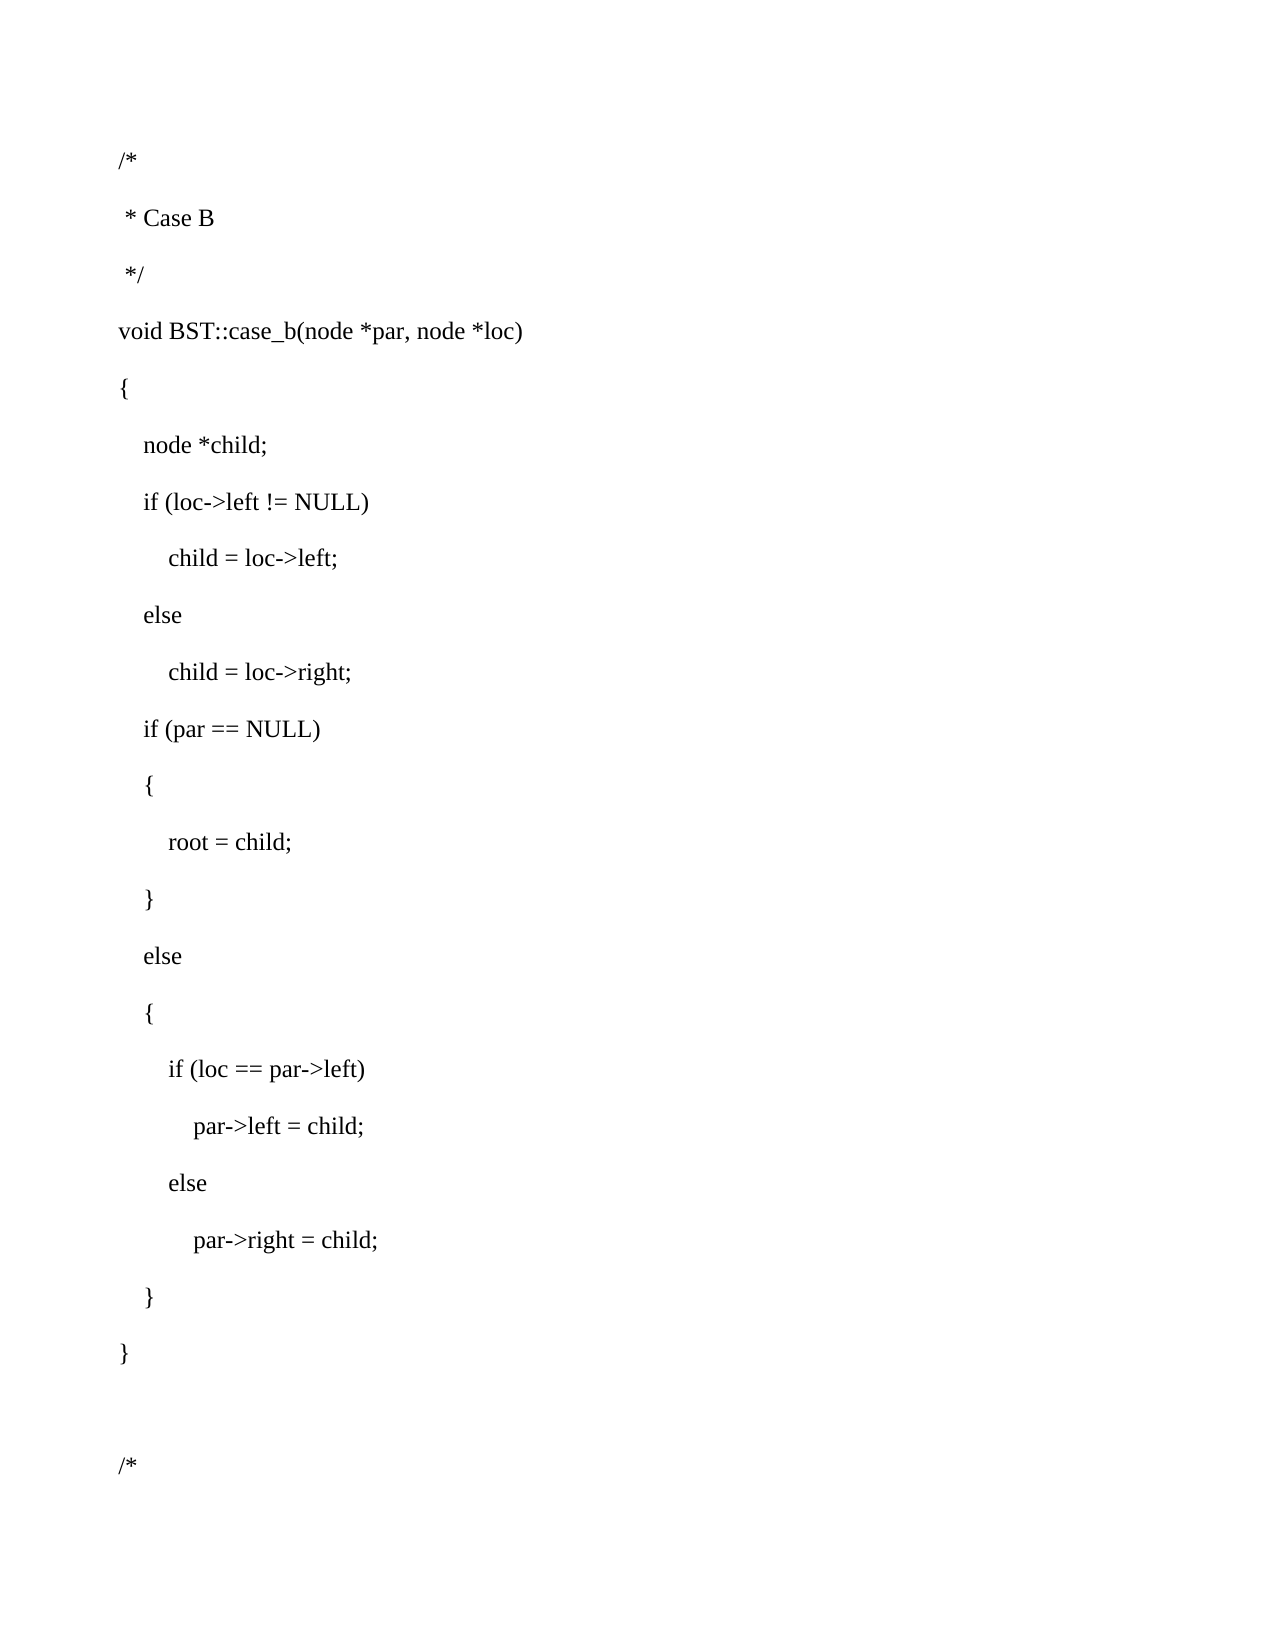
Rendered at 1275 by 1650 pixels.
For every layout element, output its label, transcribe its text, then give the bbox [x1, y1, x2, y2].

text if (loc == par->left) [118, 1054, 1157, 1083]
text root = child; [118, 827, 1157, 856]
text child = loc->left; [118, 543, 1157, 572]
text { [118, 771, 1157, 799]
text * Case B [118, 203, 1157, 232]
text { [118, 373, 1157, 402]
text else [118, 1168, 1157, 1197]
text else [118, 941, 1157, 970]
text else [118, 600, 1157, 629]
text void BST::case_b(node *par, node *loc) [118, 316, 1157, 345]
text } [118, 884, 1157, 913]
text par->right = child; [118, 1225, 1157, 1253]
text */ [118, 260, 1157, 288]
text if (loc->left != NULL) [118, 487, 1157, 516]
text { [118, 998, 1157, 1026]
text } [118, 1282, 1157, 1310]
text /* [118, 146, 1157, 175]
text par->left = child; [118, 1111, 1157, 1140]
text child = loc->right; [118, 657, 1157, 686]
text if (par == NULL) [118, 714, 1157, 743]
text } [118, 1338, 1157, 1367]
text node *child; [118, 430, 1157, 459]
text /* [118, 1451, 1157, 1480]
